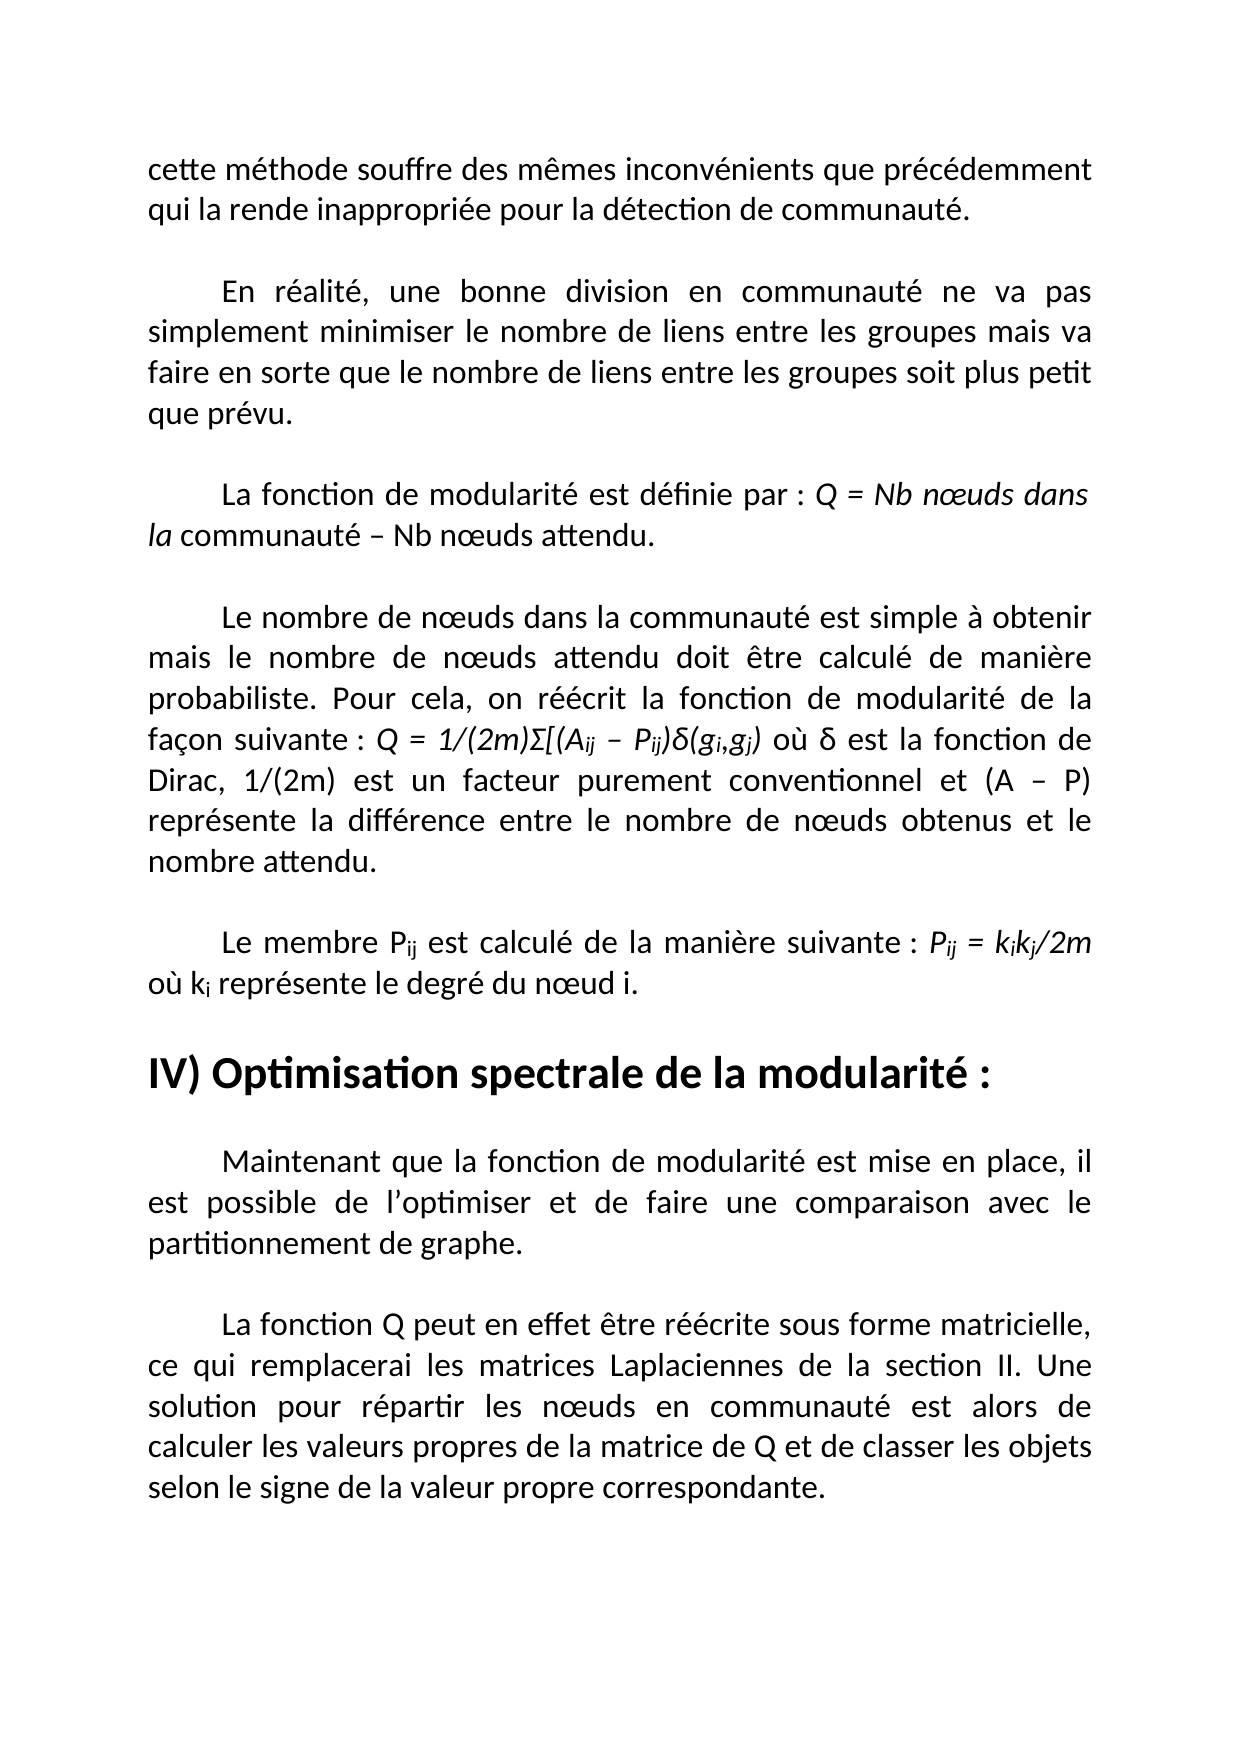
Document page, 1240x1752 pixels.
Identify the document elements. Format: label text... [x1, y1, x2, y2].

text Le membre Pij est calculé de la manière suivante : Pij = kikj/2m où ki représente le degré du nœud i. [148, 921, 1092, 1003]
text IV) Optimisation spectrale de la modularité : [148, 1044, 1092, 1099]
text En réalité, une bonne division en communauté ne va pas simplement minimiser le nombre de liens entre les groupes mais va faire en sorte que le nombre de liens entre les groupes soit plus petit que prévu. [148, 270, 1092, 433]
text Maintenant que la fonction de modularité est mise en place, il est possible de l’optimiser et de faire une comparaison avec le partitionnement de graphe. [148, 1140, 1092, 1262]
text La fonction Q peut en effet être réécrite sous forme matricielle, ce qui remplacerai les matrices Laplaciennes de la section II. Une solution pour répartir les nœuds en communauté est alors de calculer les valeurs propres de la matrice de Q et de classer les objets selon le signe de la valeur propre correspondante. [148, 1303, 1092, 1507]
text cette méthode souffre des mêmes inconvénients que précédemment qui la rende inappropriée pour la détection de communauté. [148, 148, 1092, 229]
text Le nombre de nœuds dans la communauté est simple à obtenir mais le nombre de nœuds attendu doit être calculé de manière probabiliste. Pour cela, on réécrit la fonction de modularité de la façon suivante : Q = 1/(2m)Σ[(Aij – Pij)δ(gi,gj) où δ est la fonction de Dirac, 1/(2m) est un facteur purement conventionnel et (A – P) représente la différence entre le nombre de nœuds obtenus et le nombre attendu. [148, 596, 1092, 881]
text La fonction de modularité est définie par : Q = Nb nœuds dans la communauté – Nb nœuds attendu. [148, 473, 1092, 555]
